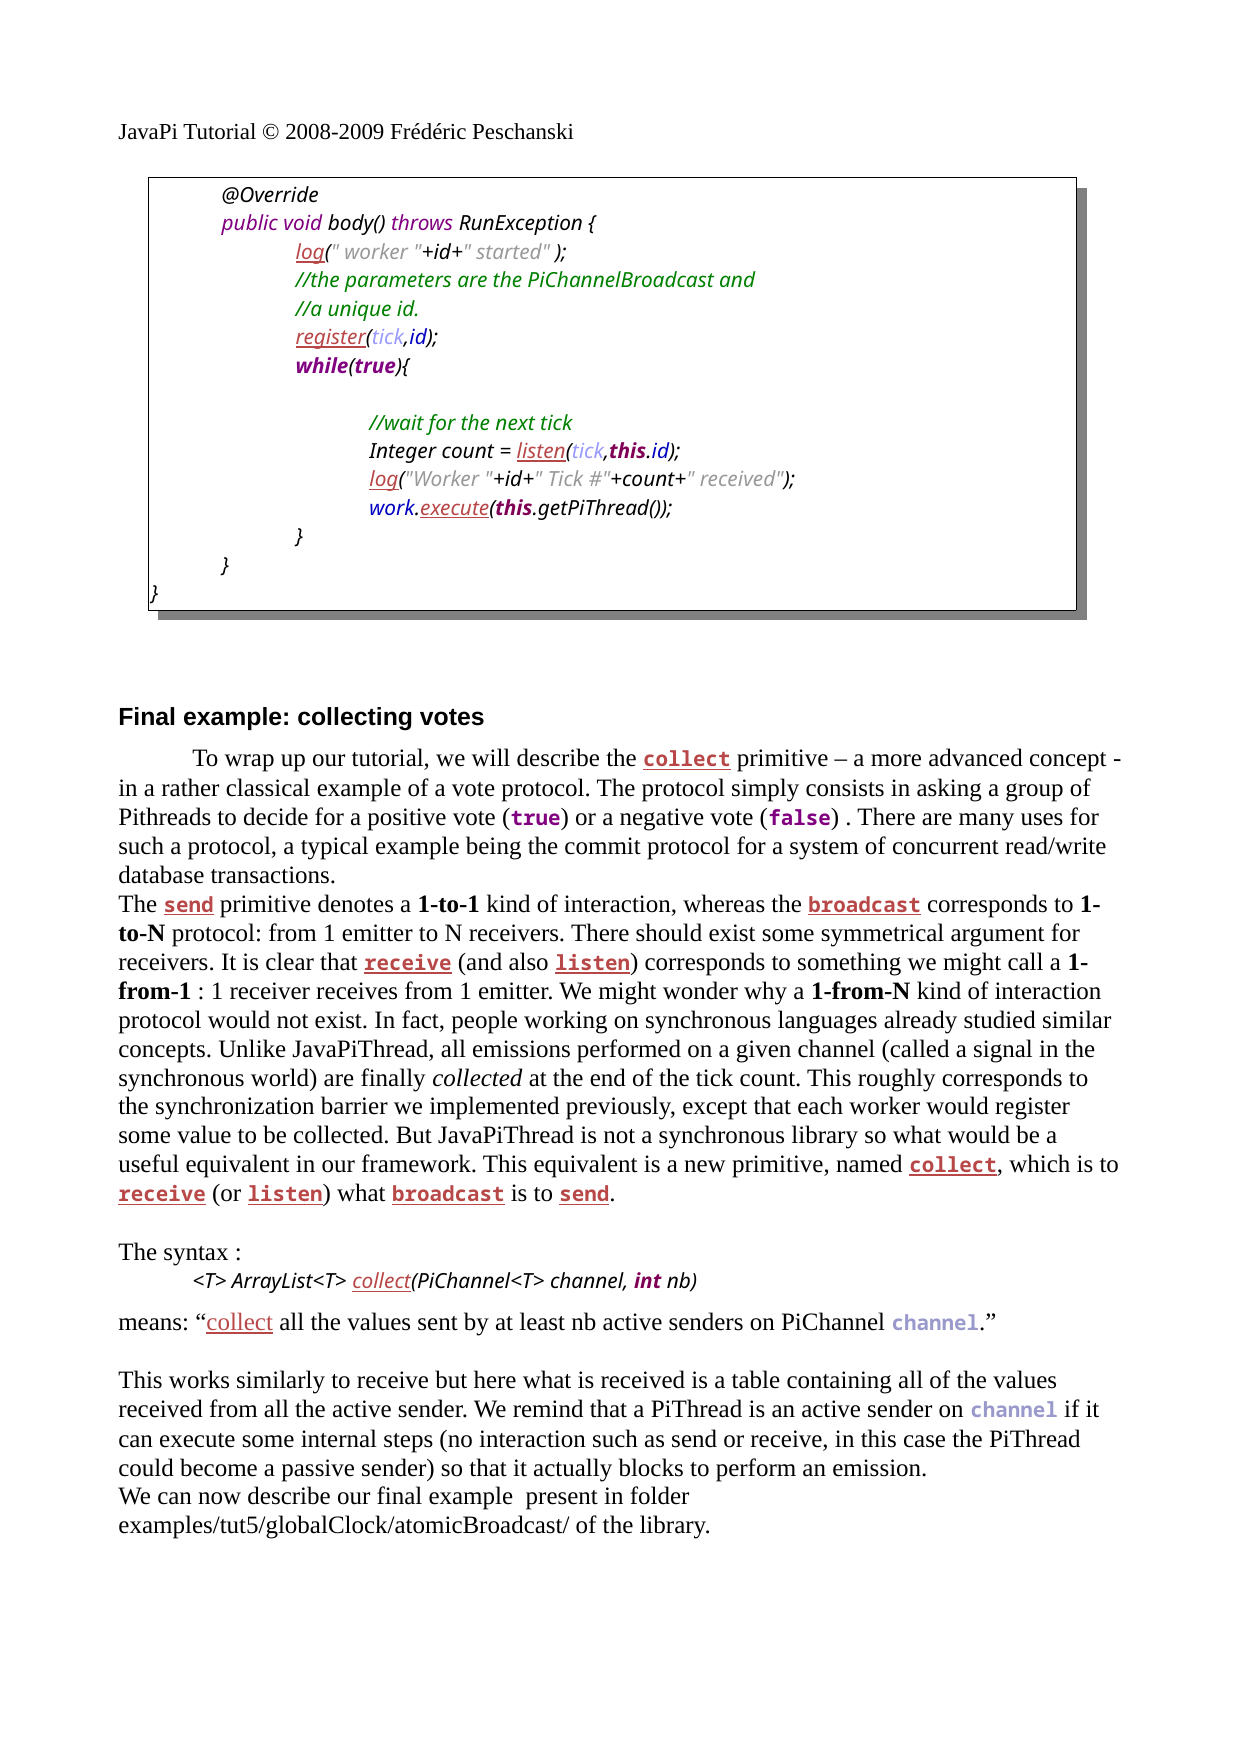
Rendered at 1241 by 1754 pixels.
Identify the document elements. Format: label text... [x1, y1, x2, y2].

text //a unique id. [149, 291, 1076, 319]
text work.execute(this.getPiThread()); [149, 490, 1076, 518]
text log("Worker "+id+" Tick #"+count+" received"); [149, 461, 1076, 490]
text register(tick,id); [149, 319, 1076, 348]
text To wrap up our tutorial, we will describe the collect primitive – a more advanced concept - in a rather classical example of a vote protocol. The protocol simply consists in asking a group of Pithreads to decide for a positive vote (true) or a negative vote (false) . There are many uses for such a protocol, a typical example being the commit protocol for a system of concurrent read/write database transactions. [118, 743, 1122, 889]
text Integer count = listen(tick,this.id); [149, 433, 1076, 461]
text log(" worker "+id+" started" ); [149, 234, 1076, 262]
text public void body() throws RunException { [149, 206, 1076, 234]
text //the parameters are the PiChannelBroadcast and [149, 262, 1076, 291]
text <T> ArrayList<T> collect(PiChannel<T> channel, int nb) [118, 1265, 1122, 1295]
text } [149, 575, 1076, 610]
text The send primitive denotes a 1-to-1 kind of interaction, whereas the broadcast corresponds to 1-to-N protocol: from 1 emitter to N receivers. There should exist some symmetrical argument for receivers. It is clear that receive (and also listen) corresponds to something we might call a 1-from-1 : 1 receiver receives from 1 emitter. We might wonder why a 1-from-N kind of interaction protocol would not exist. In fact, people working on synchronous languages already studied similar concepts. Unlike JavaPiThread, all emissions performed on a given channel (called a signal in the synchronous world) are finally collected at the end of the tick count. This roughly corresponds to the synchronization barrier we implemented previously, except that each worker would register some value to be collected. But JavaPiThread is not a synchronous library so what would be a useful equivalent in our framework. This equivalent is a new primitive, named collect, which is to receive (or listen) what broadcast is to send. [118, 889, 1122, 1208]
text } [149, 518, 1076, 547]
text @Override [149, 178, 1076, 206]
text This works similarly to receive but here what is received is a table containing all of the values received from all the active sender. We remind that a PiThread is an active sender on channel if it can execute some internal steps (no interaction such as send or receive, in this case the PiThread could become a passive sender) so that it actually blocks to perform an emission. [118, 1366, 1122, 1481]
text while(true){ [149, 348, 1076, 379]
text //wait for the next tick [149, 404, 1076, 433]
text } [149, 547, 1076, 575]
text means: “collect all the values sent by at least nb active senders on PiChannel channel.” [118, 1307, 1122, 1337]
text The syntax : [118, 1237, 1122, 1265]
subtitle Final example: collecting votes [118, 702, 1122, 731]
text We can now describe our final example present in folder examples/tut5/globalClock/atomicBroadcast/ of the library. [118, 1481, 1122, 1539]
